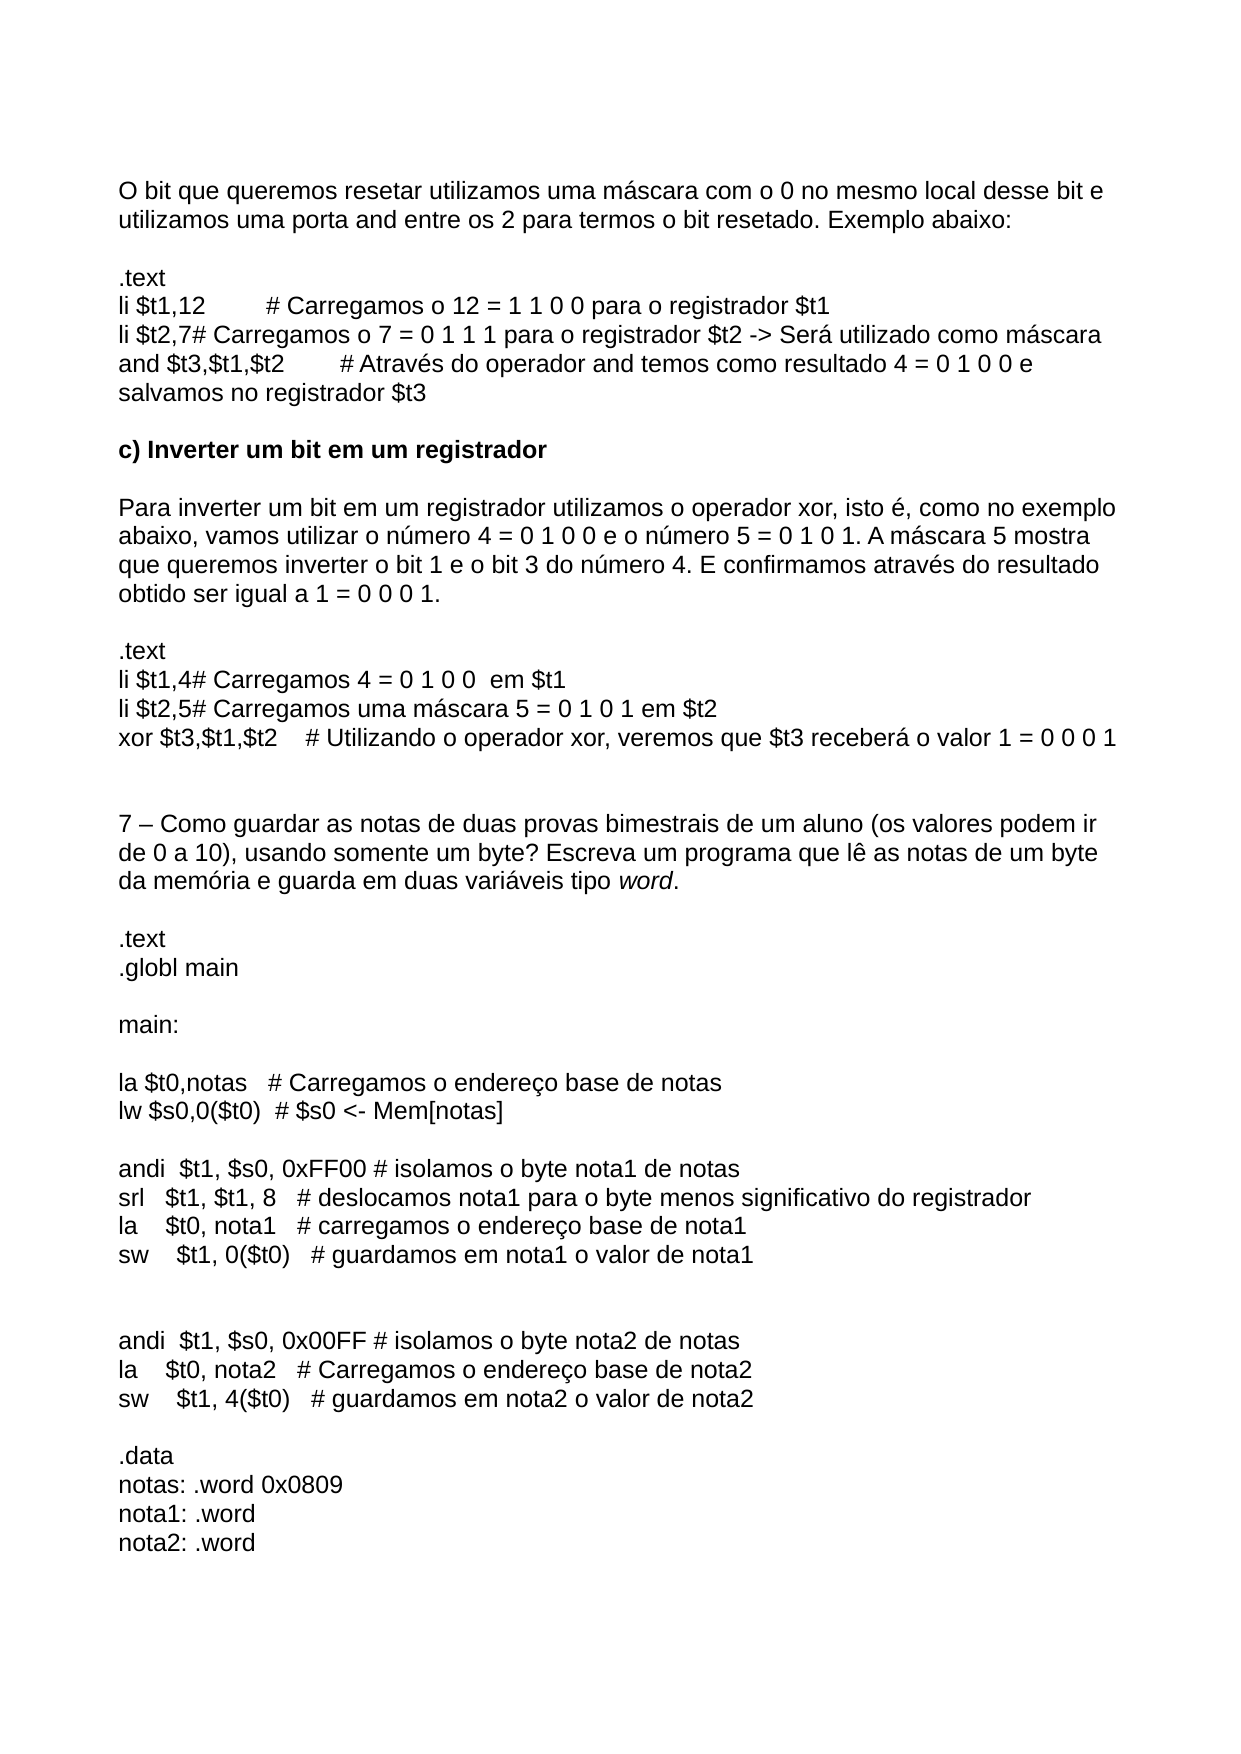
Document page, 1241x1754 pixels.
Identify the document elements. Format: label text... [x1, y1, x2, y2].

text xor $t3,$t1,$t2 # Utilizando o operador xor, veremos que $t3 receberá o valor 1 = 0 0 0 1 [118, 723, 1122, 751]
text O bit que queremos resetar utilizamos uma máscara com o 0 no mesmo local desse bit e utilizamos uma porta and entre os 2 para termos o bit resetado. Exemplo abaixo: [118, 176, 1122, 234]
text li $t1,4 # Carregamos 4 = 0 1 0 0 em $t1 [118, 665, 1122, 694]
text la $t0, nota2 # Carregamos o endereço base de nota2 [118, 1355, 1122, 1384]
text li $t2,5 # Carregamos uma máscara 5 = 0 1 0 1 em $t2 [118, 694, 1122, 723]
text la $t0, nota1 # carregamos o endereço base de nota1 [118, 1211, 1122, 1240]
text Para inverter um bit em um registrador utilizamos o operador xor, isto é, como no exemplo abaixo, vamos utilizar o número 4 = 0 1 0 0 e o número 5 = 0 1 0 1. A máscara 5 mostra que queremos inverter o bit 1 e o bit 3 do número 4. E confirmamos através do resultado obtido ser igual a 1 = 0 0 0 1. [118, 493, 1122, 608]
text andi $t1, $s0, 0x00FF # isolamos o byte nota2 de notas [118, 1326, 1122, 1355]
text main: [118, 1010, 1122, 1039]
text srl $t1, $t1, 8 # deslocamos nota1 para o byte menos significativo do registrador [118, 1183, 1122, 1211]
text andi $t1, $s0, 0xFF00 # isolamos o byte nota1 de notas [118, 1154, 1122, 1183]
text .data [118, 1441, 1122, 1470]
text li $t2,7 # Carregamos o 7 = 0 1 1 1 para o registrador $t2 -> Será utilizado como máscara [118, 320, 1122, 349]
text sw $t1, 0($t0) # guardamos em nota1 o valor de nota1 [118, 1240, 1122, 1269]
text li $t1,12 # Carregamos o 12 = 1 1 0 0 para o registrador $t1 [118, 291, 1122, 320]
text lw $s0,0($t0) # $s0 <- Mem[notas] [118, 1096, 1122, 1125]
text nota1: .word [118, 1499, 1122, 1528]
text sw $t1, 4($t0) # guardamos em nota2 o valor de nota2 [118, 1384, 1122, 1413]
text la $t0,notas # Carregamos o endereço base de notas [118, 1068, 1122, 1096]
text .text [118, 924, 1122, 953]
text and $t3,$t1,$t2 # Através do operador and temos como resultado 4 = 0 1 0 0 e salvamos no registrador $t3 [118, 349, 1122, 406]
text .text [118, 263, 1122, 291]
text c) Inverter um bit em um registrador [118, 435, 1122, 464]
text .text [118, 636, 1122, 665]
text .globl main [118, 953, 1122, 981]
text nota2: .word [118, 1528, 1122, 1556]
text notas: .word 0x0809 [118, 1470, 1122, 1499]
text 7 – Como guardar as notas de duas provas bimestrais de um aluno (os valores podem ir de 0 a 10), usando somente um byte? Escreva um programa que lê as notas de um byte da memória e guarda em duas variáveis tipo word. [118, 809, 1122, 895]
